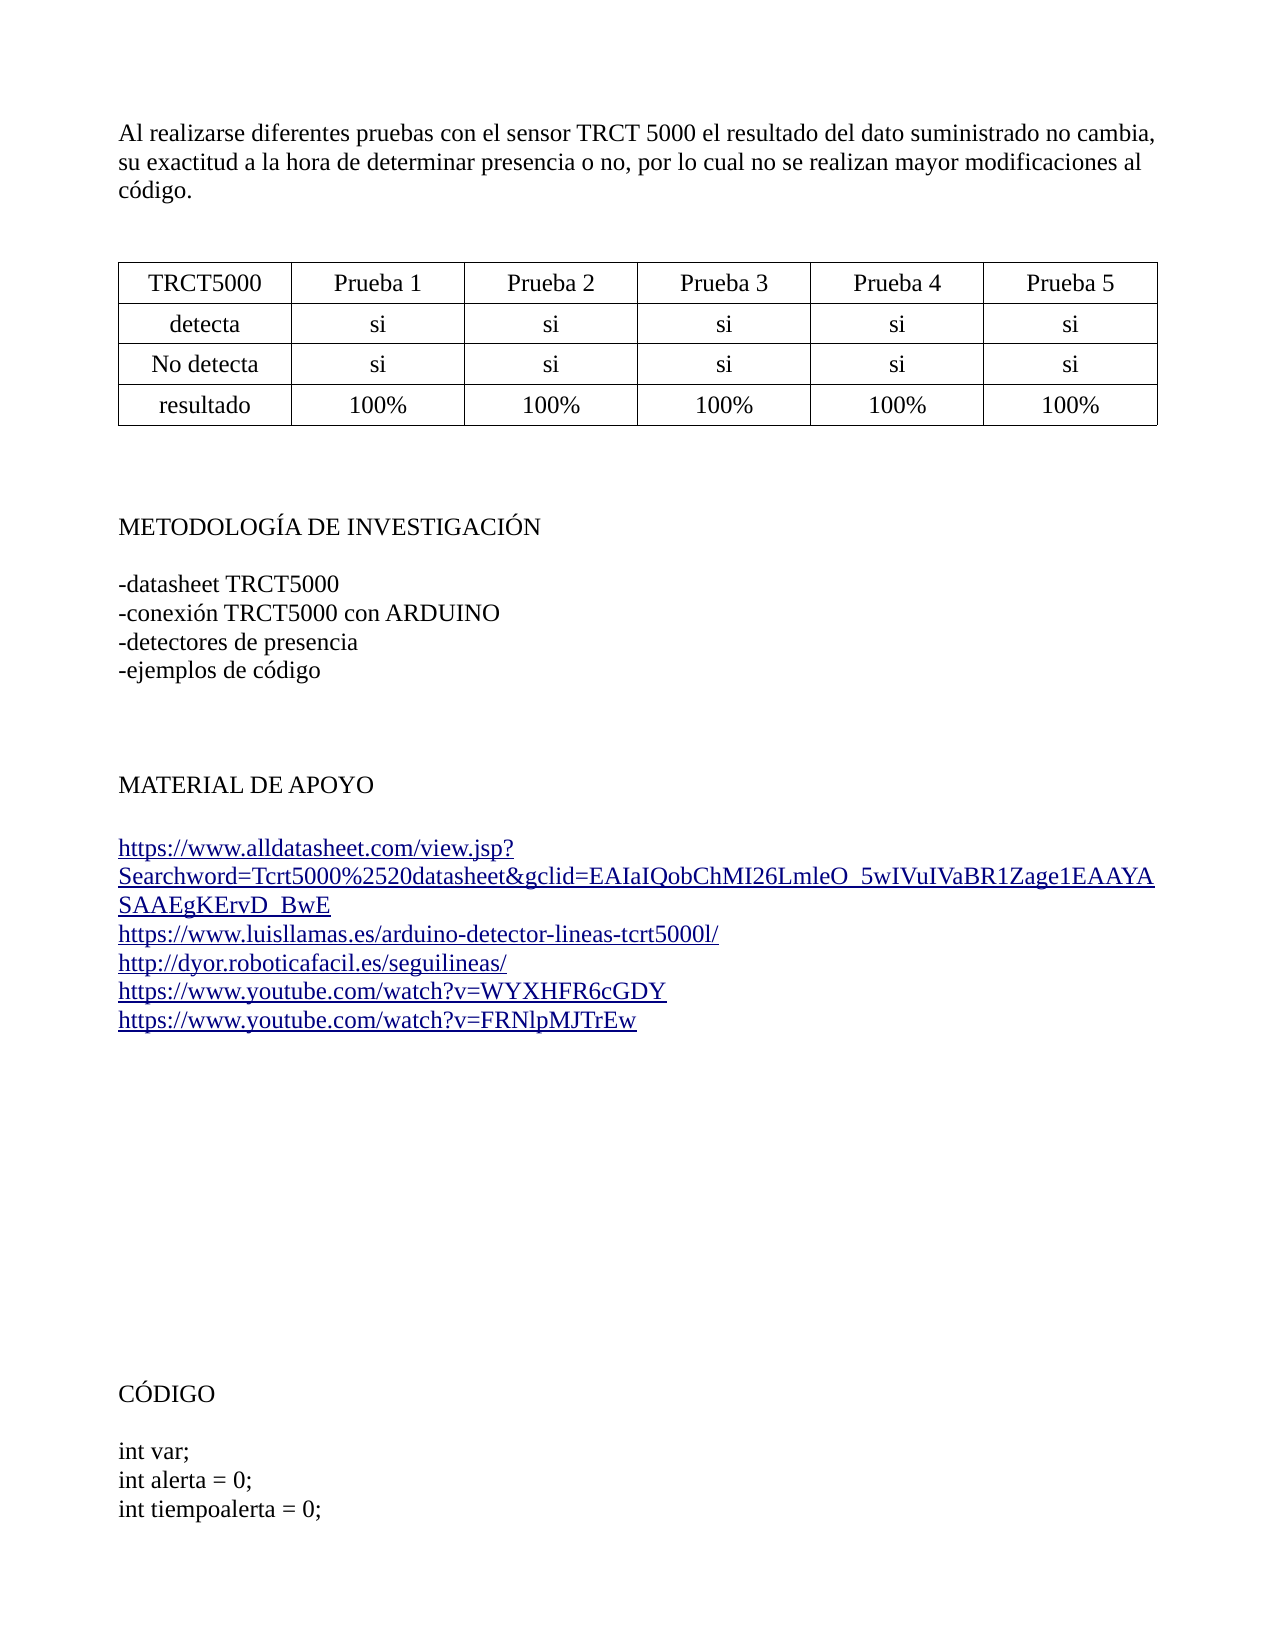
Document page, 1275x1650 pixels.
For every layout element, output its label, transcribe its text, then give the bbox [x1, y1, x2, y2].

table_cell 100% [638, 385, 810, 425]
table_cell si [292, 344, 464, 384]
table_cell si [811, 304, 983, 343]
text -ejemplos de código [118, 655, 1157, 684]
text https://www.youtube.com/watch?v=WYXHFR6cGDY [118, 976, 1157, 1005]
table_cell si [811, 344, 983, 384]
table_cell No detecta [119, 344, 291, 384]
table_cell si [465, 304, 637, 343]
table_header Prueba 3 [638, 263, 810, 303]
text https://www.luisllamas.es/arduino-detector-lineas-tcrt5000l/ [118, 919, 1157, 948]
text -conexión TRCT5000 con ARDUINO [118, 598, 1157, 627]
table_cell si [465, 344, 637, 384]
text -detectores de presencia [118, 627, 1157, 655]
table_cell si [638, 304, 810, 343]
table_cell resultado [119, 385, 291, 425]
text MATERIAL DE APOYO [118, 770, 1157, 799]
text int alerta = 0; [118, 1465, 1157, 1494]
text https://www.alldatasheet.com/view.jsp?Searchword=Tcrt5000%2520datasheet&gclid=EAIaIQobChMI26LmleO_5wIVuIVaBR1Zage1EAAYASAAEgKErvD_BwE [118, 833, 1157, 919]
text -datasheet TRCT5000 [118, 569, 1157, 598]
table_cell si [984, 304, 1157, 343]
table_cell 100% [811, 385, 983, 425]
table_header Prueba 5 [984, 263, 1157, 303]
table_header Prueba 1 [292, 263, 464, 303]
text https://www.youtube.com/watch?v=FRNlpMJTrEw [118, 1005, 1157, 1034]
table_header Prueba 2 [465, 263, 637, 303]
text http://dyor.roboticafacil.es/seguilineas/ [118, 948, 1157, 976]
text METODOLOGÍA DE INVESTIGACIÓN [118, 512, 1157, 540]
table_cell si [638, 344, 810, 384]
table_cell detecta [119, 304, 291, 343]
text CÓDIGO [118, 1379, 1157, 1408]
text int var; [118, 1436, 1157, 1465]
table_cell 100% [984, 385, 1157, 425]
table_header TRCT5000 [119, 263, 291, 303]
text int tiempoalerta = 0; [118, 1494, 1157, 1523]
table_header Prueba 4 [811, 263, 983, 303]
text Al realizarse diferentes pruebas con el sensor TRCT 5000 el resultado del dato suministrado no cambia, su exactitud a la hora de determinar presencia o no, por lo cual no se realizan mayor modificaciones al código. [118, 118, 1157, 204]
table_cell 100% [465, 385, 637, 425]
table_cell si [292, 304, 464, 343]
table_cell 100% [292, 385, 464, 425]
table_cell si [984, 344, 1157, 384]
